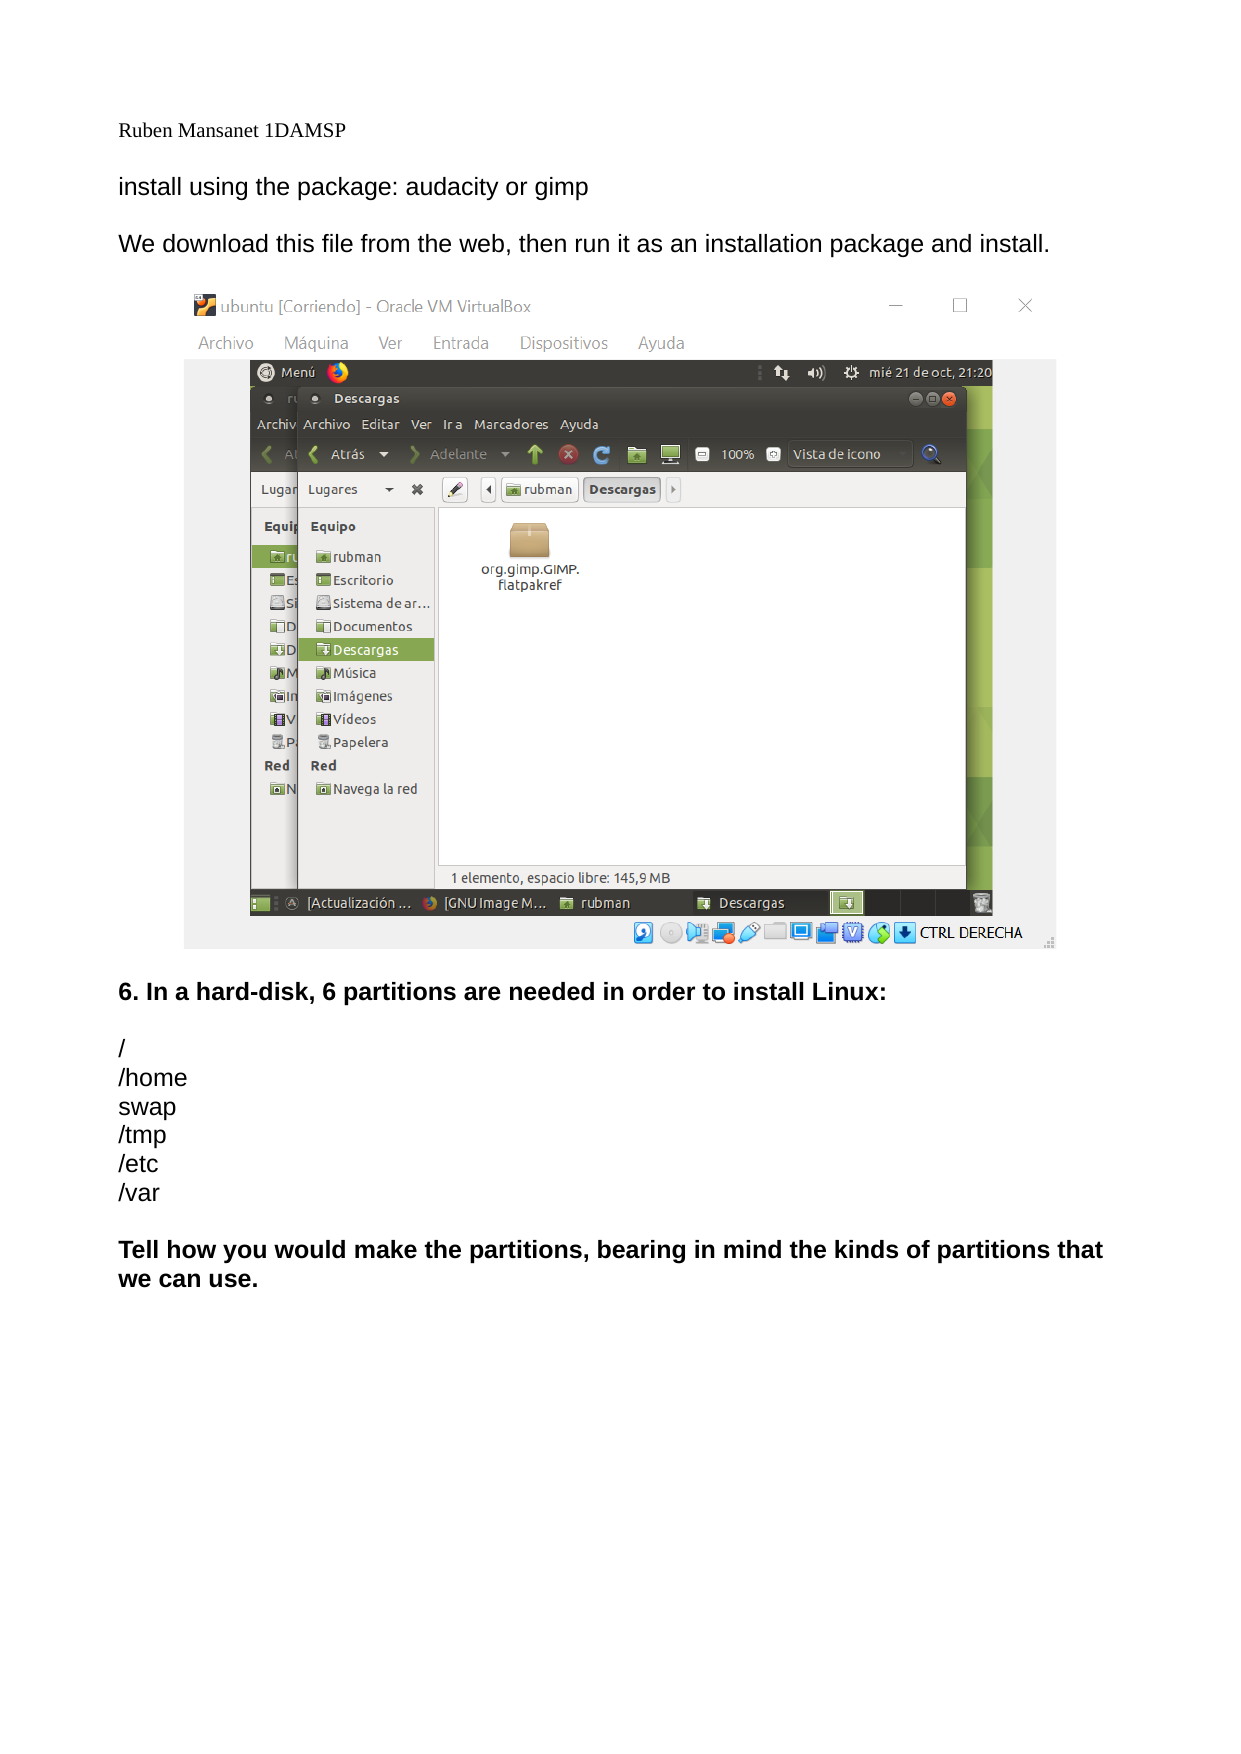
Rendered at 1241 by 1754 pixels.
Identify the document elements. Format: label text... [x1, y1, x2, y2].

text install using the package: audacity or gimp [118, 172, 1122, 200]
text /var [118, 1178, 1122, 1207]
picture [183, 286, 1057, 949]
text /home [118, 1063, 1122, 1092]
text swap [118, 1092, 1122, 1120]
text Tell how you would make the partitions, bearing in mind the kinds of partitions that we can use. [118, 1235, 1122, 1293]
text /tmp [118, 1120, 1122, 1149]
text We download this file from the web, then run it as an installation package and install. [118, 229, 1122, 258]
text / [118, 1034, 1122, 1063]
text 6. In a hard-disk, 6 partitions are needed in order to install Linux: [118, 977, 1122, 1005]
text /etc [118, 1149, 1122, 1178]
